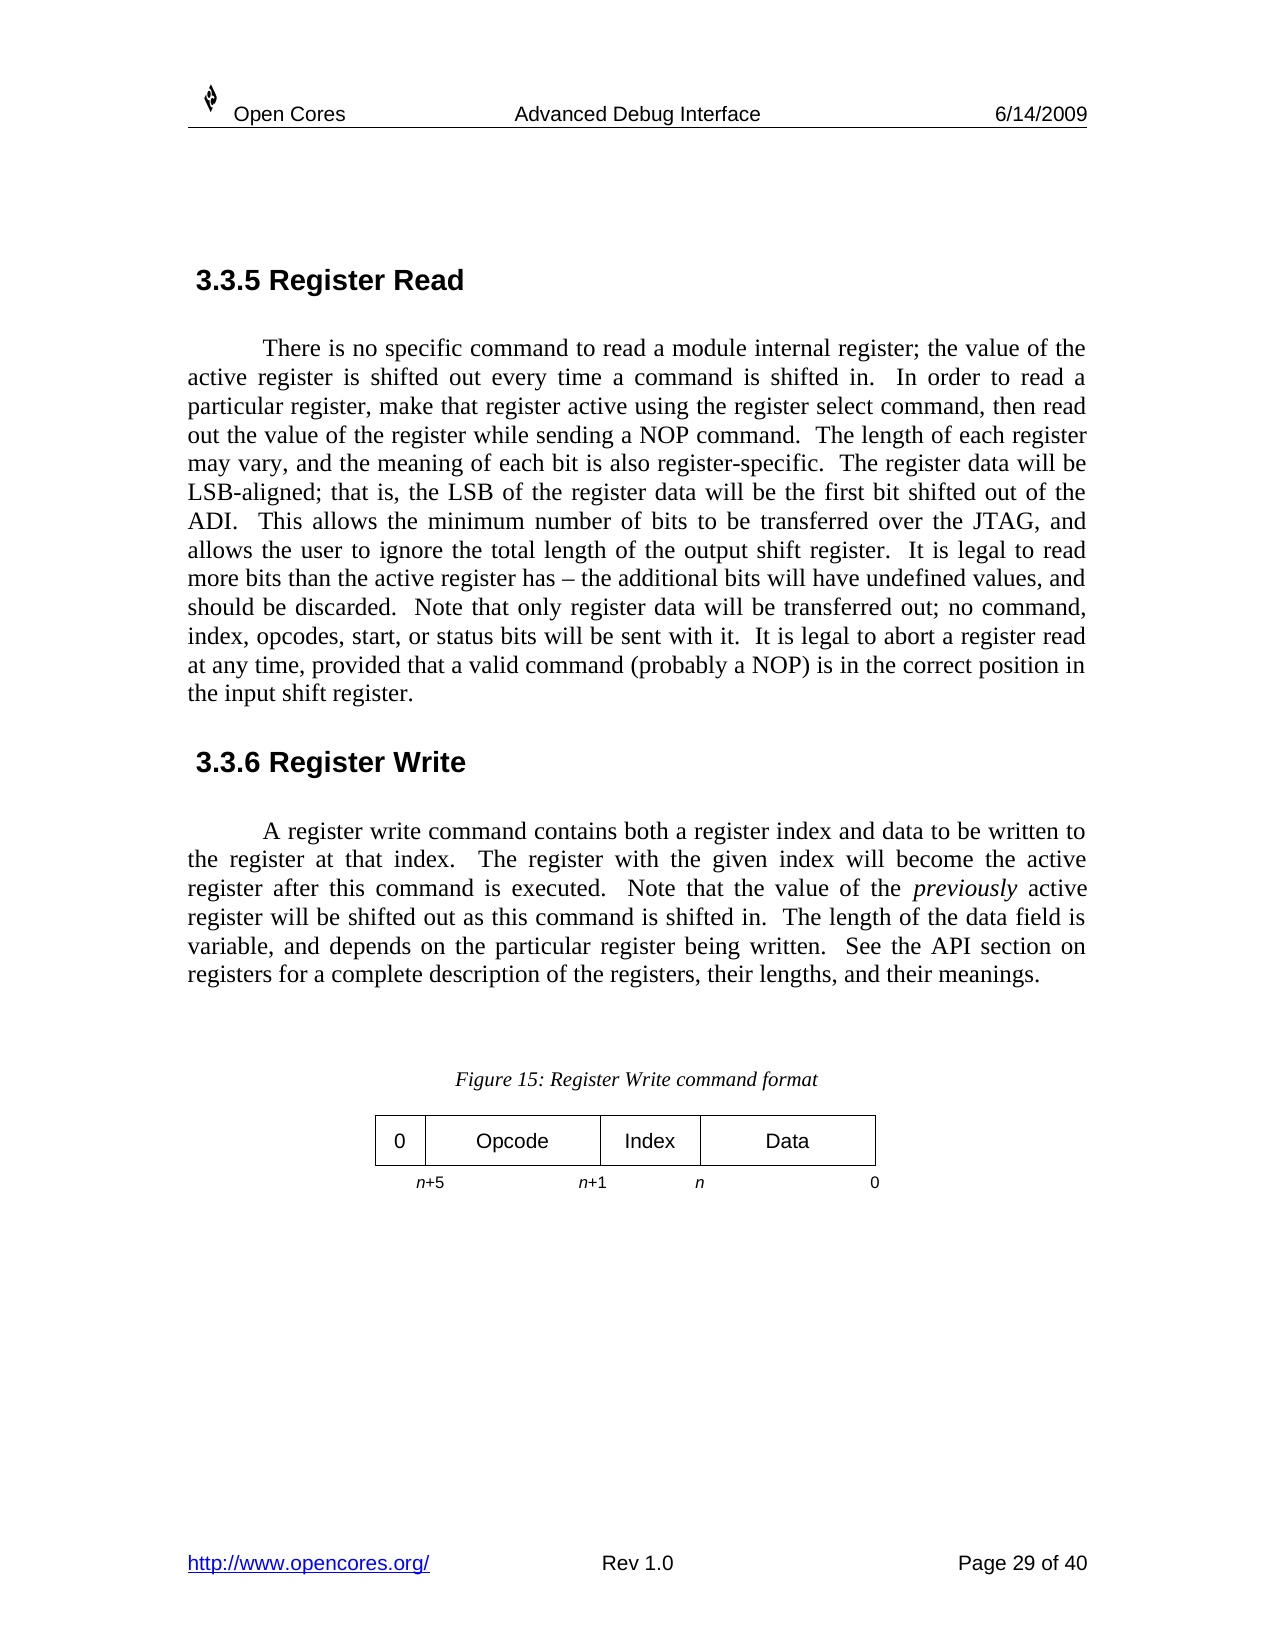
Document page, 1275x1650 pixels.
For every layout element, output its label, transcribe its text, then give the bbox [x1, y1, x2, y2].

subtitle Register Write [187, 745, 1087, 778]
text A register write command contains both a register index and data to be written to the register at that index. The register with the given index will become the active register after this command is executed. Note that the value of the previously active register will be shifted out as this command is shifted in. The length of the data field is variable, and depends on the particular register being written. See the API section on registers for a complete description of the registers, their lengths, and their meanings. [187, 816, 1087, 988]
subtitle Register Read [187, 262, 1087, 296]
text Figure 15: Register Write command format [375, 1067, 900, 1091]
text There is no specific command to read a module internal register; the value of the active register is shifted out every time a command is shifted in. In order to read a particular register, make that register active using the register select command, then read out the value of the register while sending a NOP command. The length of each register may vary, and the meaning of each bit is also register-specific. The register data will be LSB-aligned; that is, the LSB of the register data will be the first bit shifted out of the ADI. This allows the minimum number of bits to be transferred over the JTAG, and allows the user to ignore the total length of the output shift register. It is legal to read more bits than the active register has – the additional bits will have undefined values, and should be discarded. Note that only register data will be transferred out; no command, index, opcodes, start, or status bits will be sent with it. It is legal to abort a register read at any time, provided that a valid command (probably a NOP) is in the correct position in the input shift register. [187, 333, 1087, 707]
